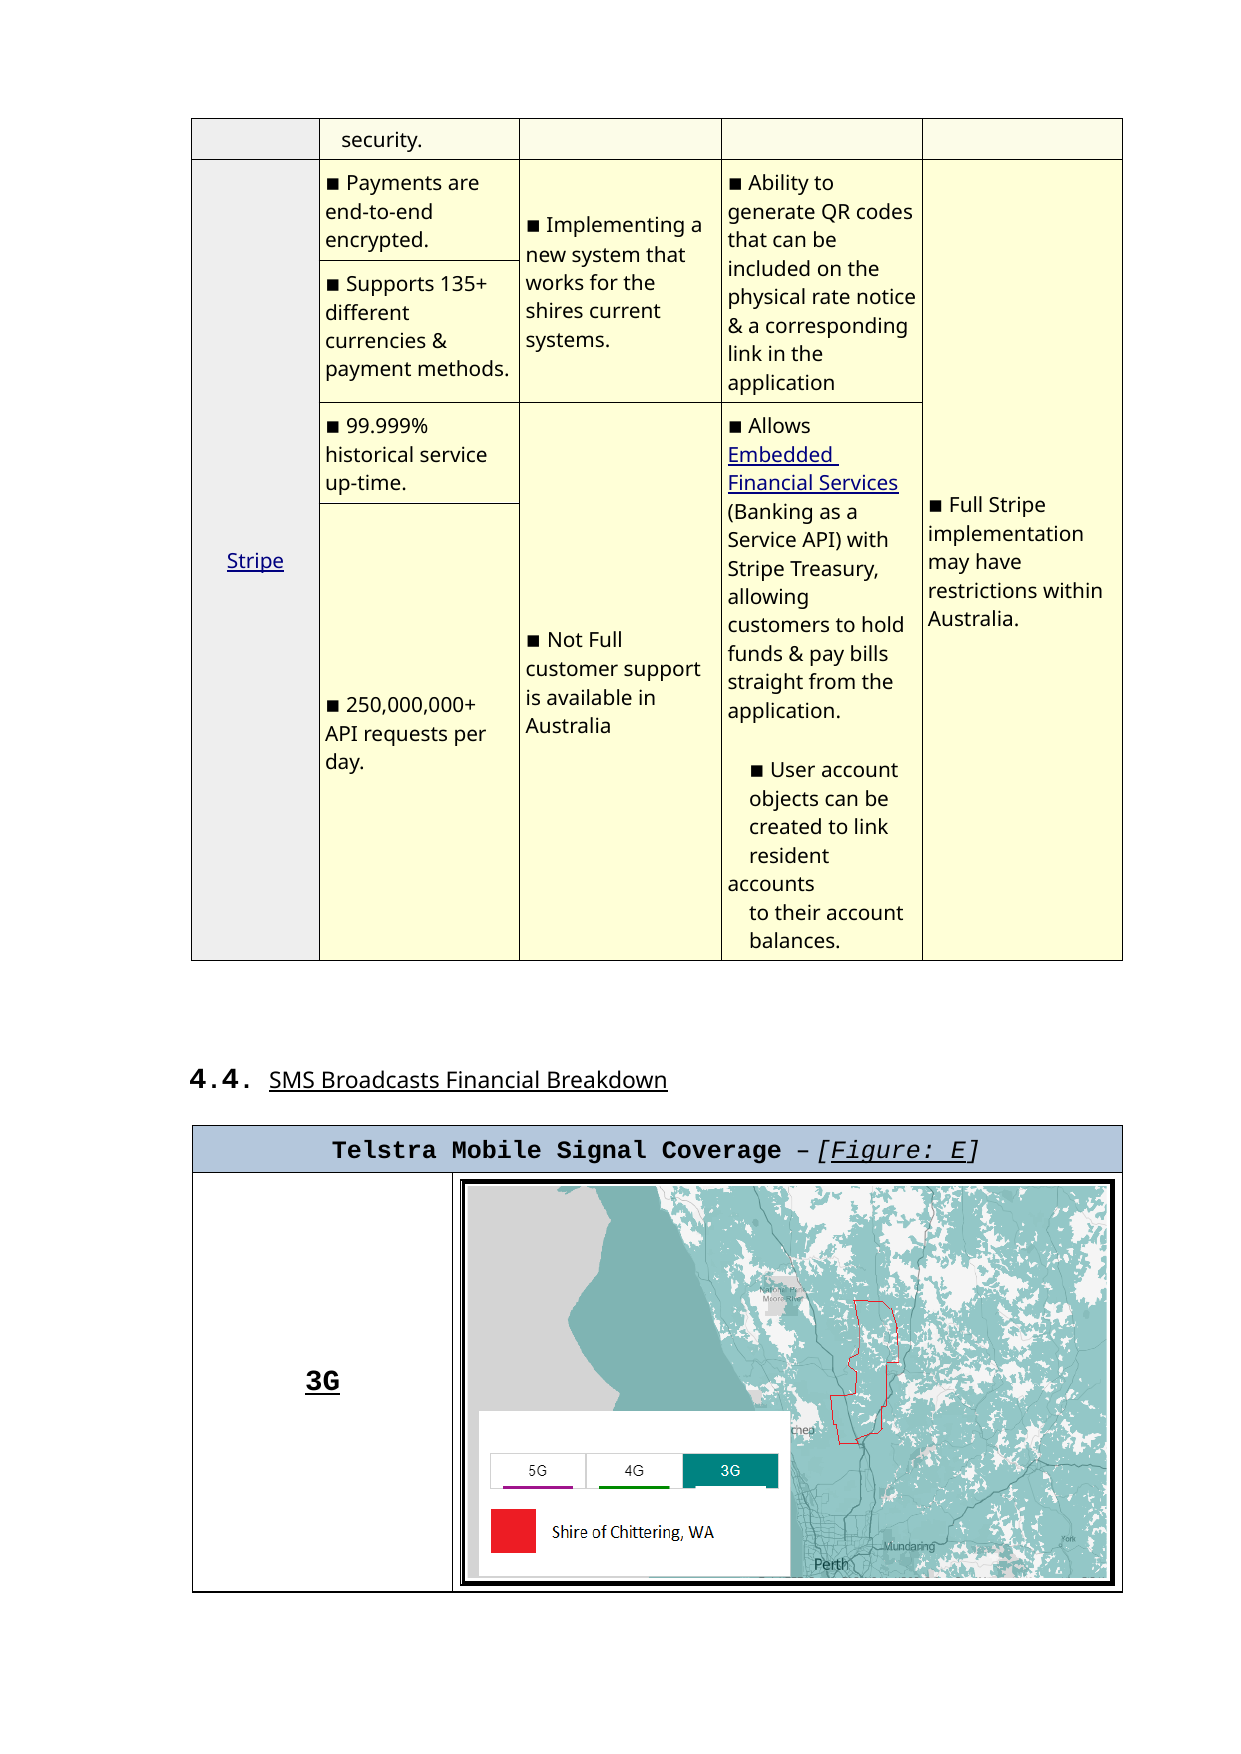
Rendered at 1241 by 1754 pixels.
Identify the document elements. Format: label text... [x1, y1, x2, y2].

table_cell ▪ Full Stripe implementation may have restrictions within Australia. [923, 160, 1122, 960]
picture [467, 1186, 1107, 1578]
table_cell Stripe [192, 160, 319, 960]
table_cell ▪ Not Full customer support is available in Australia [520, 403, 721, 960]
table_cell ▪ Payments are end-to-end encrypted. [320, 160, 519, 260]
table_cell [453, 1173, 1122, 1591]
text 4.4. SMS Broadcasts Financial Breakdown [189, 1064, 1122, 1097]
table_cell ▪ 99.999% historical service up-time. [320, 403, 519, 502]
table_cell ▪ Ability to generate QR codes that can be included on the physical rate notice & a corresponding link in the application [722, 160, 922, 402]
table_cell ▪ Allows Embedded Financial Services (Banking as a Service API) with Stripe Treasury, allowing customers to hold funds & pay bills straight from the application. ▪ User account objects can be created to link resident accounts to their account balances. [722, 403, 922, 960]
table_cell 3G [193, 1173, 452, 1591]
table_cell ▪ Implementing a new system that works for the shires current systems. [520, 160, 721, 402]
table_cell ▪ 250,000,000+ API requests per day. [320, 504, 519, 960]
table_cell ▪ Supports 135+ different currencies & payment methods. [320, 261, 519, 402]
table_header Telstra Mobile Signal Coverage – [Figure: E] [193, 1126, 1122, 1172]
table_cell security. [320, 119, 519, 159]
